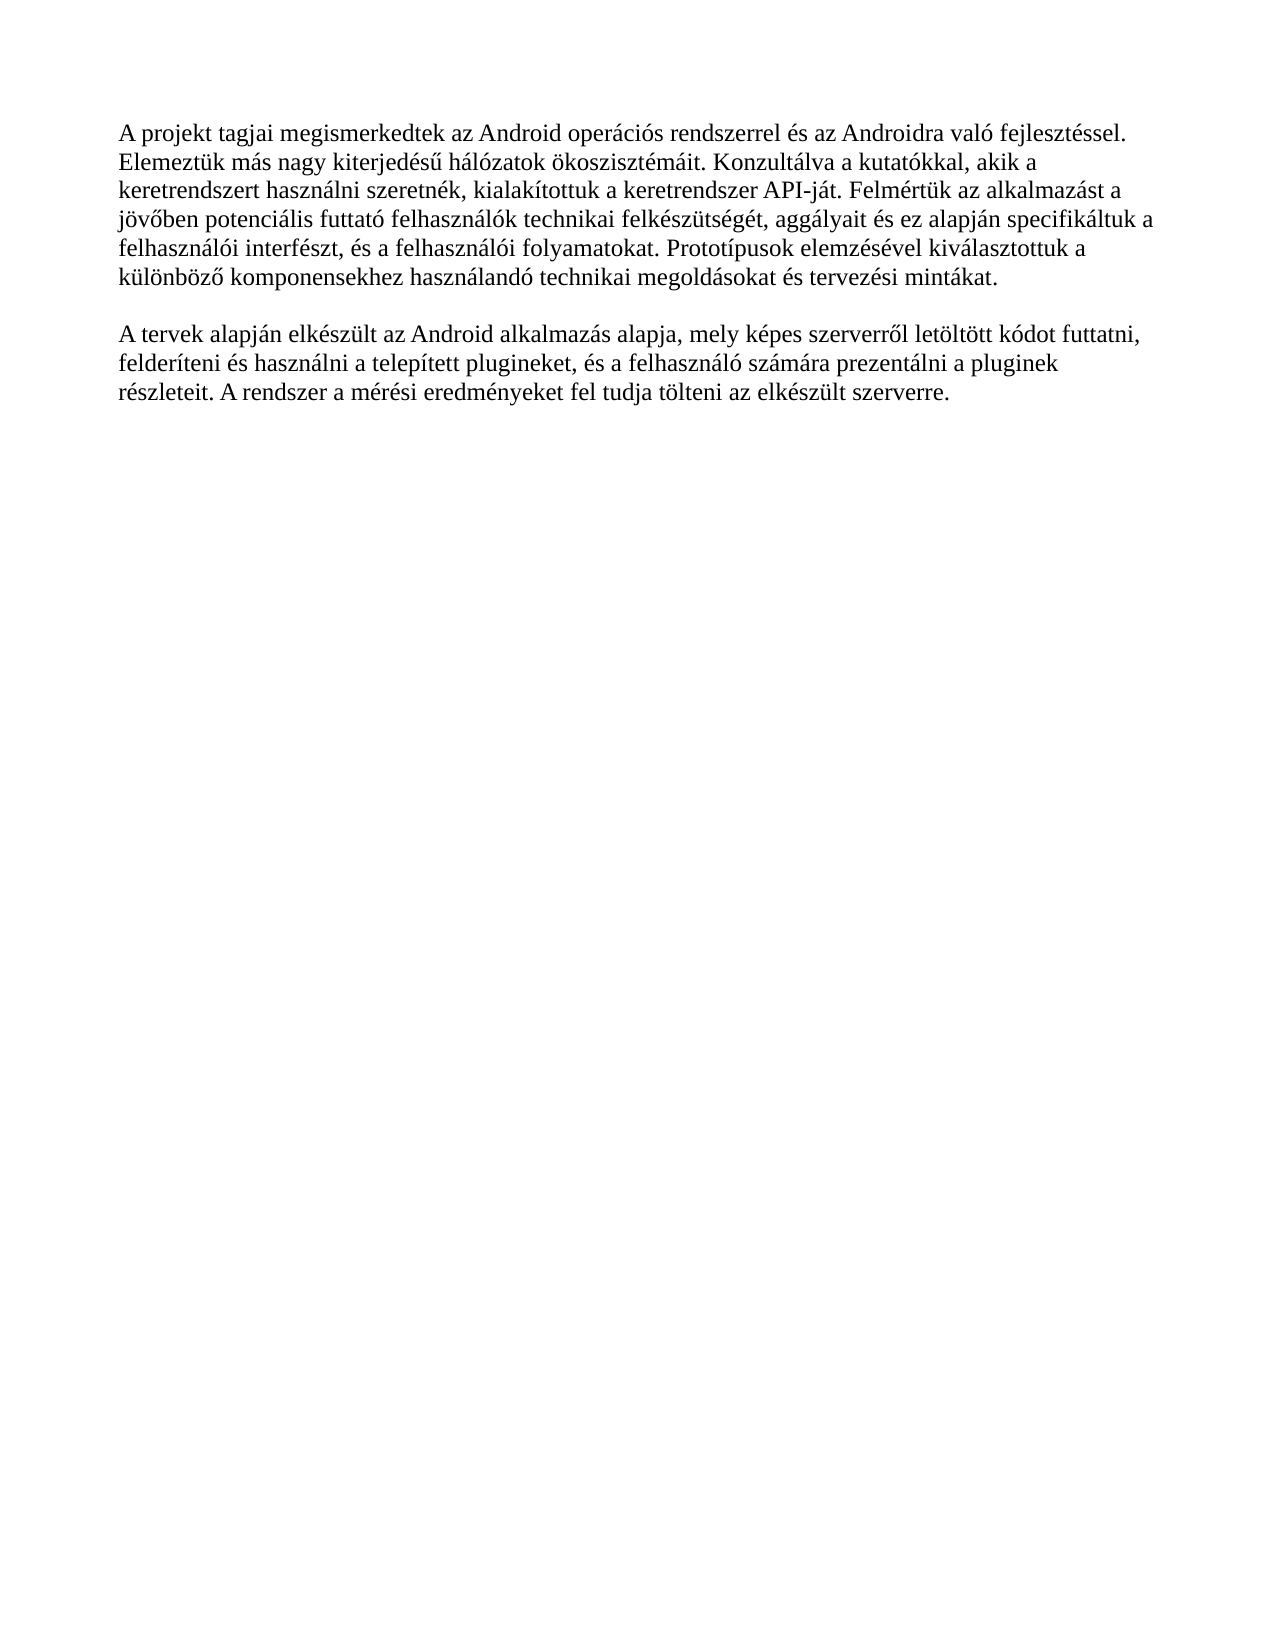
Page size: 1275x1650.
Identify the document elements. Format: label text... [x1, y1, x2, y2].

text A projekt tagjai megismerkedtek az Android operációs rendszerrel és az Androidra való fejlesztéssel. Elemeztük más nagy kiterjedésű hálózatok ökoszisztémáit. Konzultálva a kutatókkal, akik a keretrendszert használni szeretnék, kialakítottuk a keretrendszer API-ját. Felmértük az alkalmazást a jövőben potenciális futtató felhasználók technikai felkészütségét, aggályait és ez alapján specifikáltuk a felhasználói interfészt, és a felhasználói folyamatokat. Prototípusok elemzésével kiválasztottuk a különböző komponensekhez használandó technikai megoldásokat és tervezési mintákat. A tervek alapján elkészült az Android alkalmazás alapja, mely képes szerverről letöltött kódot futtatni, felderíteni és használni a telepített plugineket, és a felhasználó számára prezentálni a pluginek részleteit. A rendszer a mérési eredményeket fel tudja tölteni az elkészült szerverre. [118, 118, 1157, 406]
